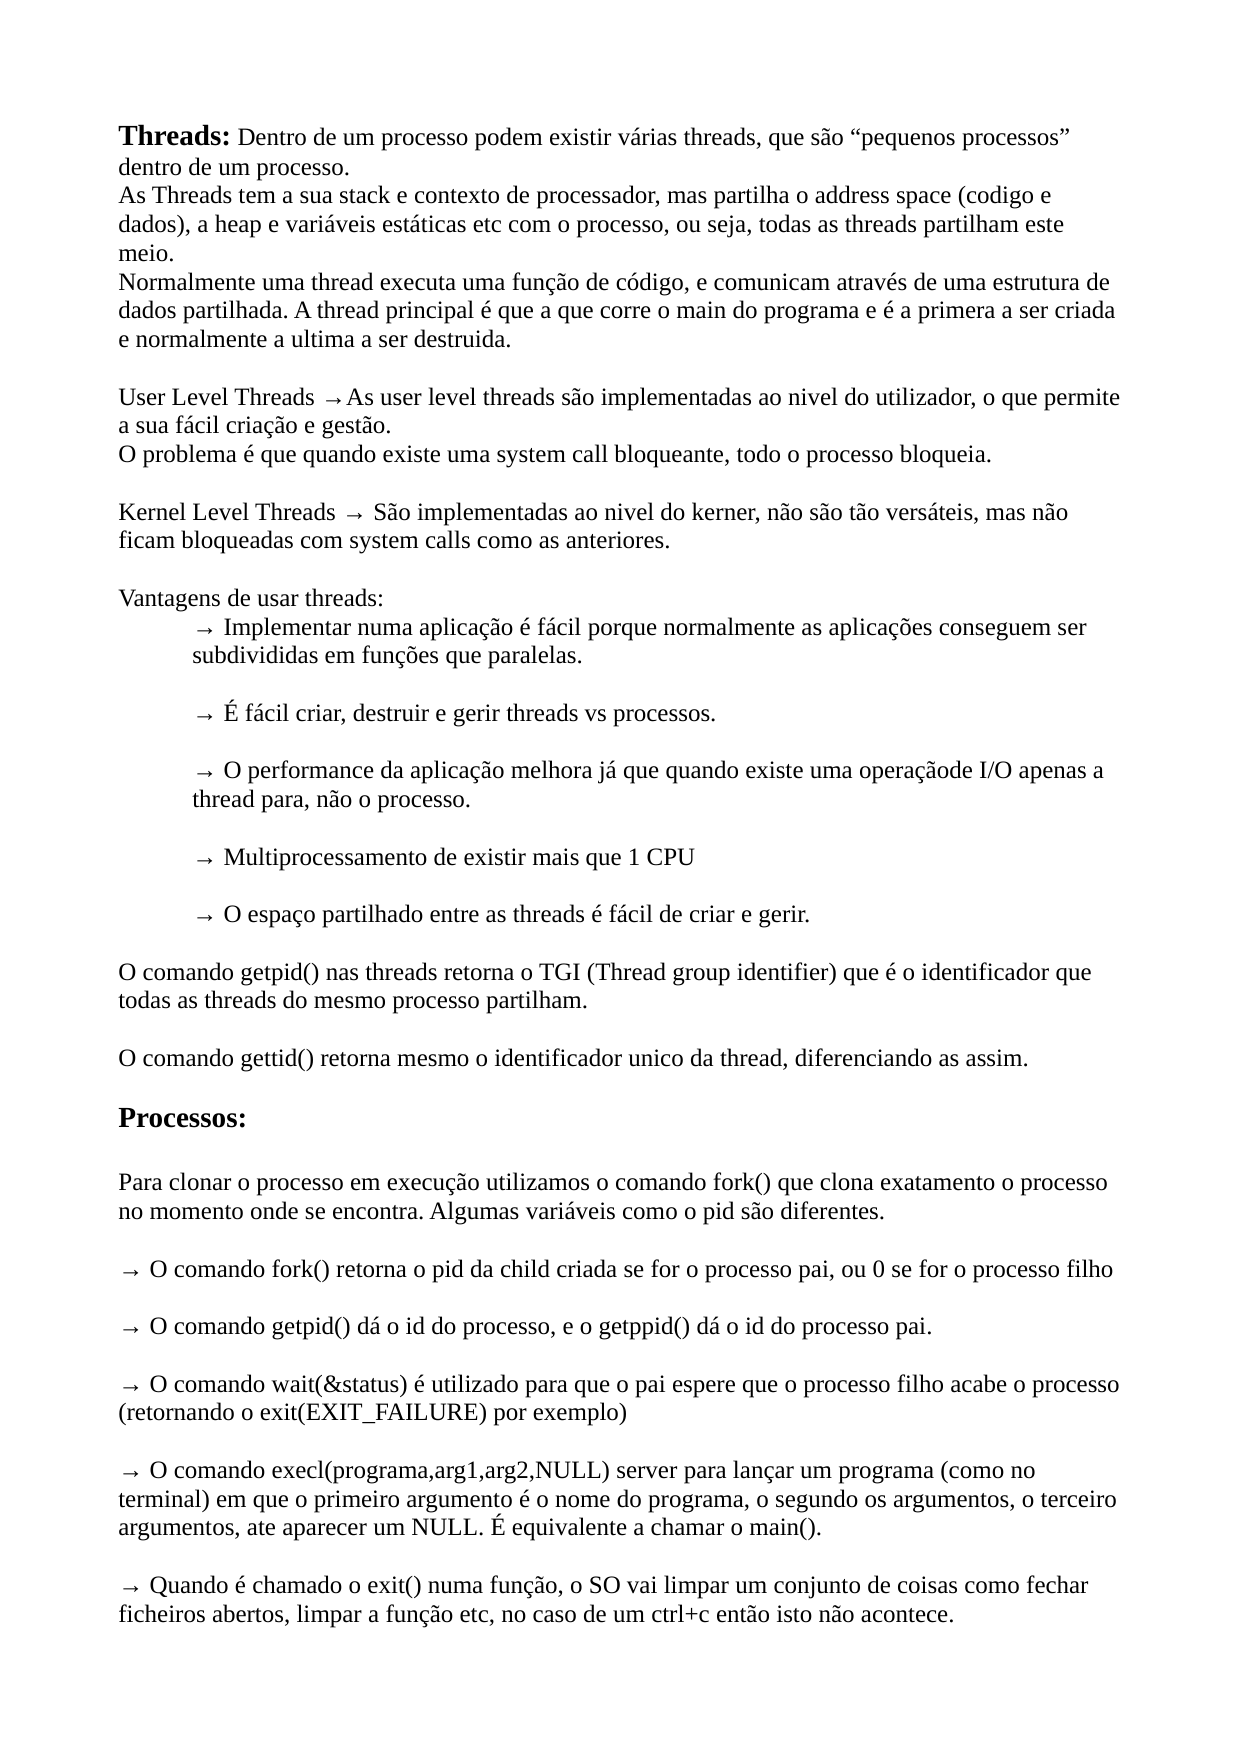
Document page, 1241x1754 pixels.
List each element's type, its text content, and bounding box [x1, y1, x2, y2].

text User Level Threads →As user level threads são implementadas ao nivel do utilizador, o que permite a sua fácil criação e gestão. [118, 382, 1122, 439]
text As Threads tem a sua stack e contexto de processador, mas partilha o address space (codigo e dados), a heap e variáveis estáticas etc com o processo, ou seja, todas as threads partilham este meio. [118, 180, 1122, 267]
text → O performance da aplicação melhora já que quando existe uma operaçãode I/O apenas a thread para, não o processo. [118, 755, 1122, 813]
text → O espaço partilhado entre as threads é fácil de criar e gerir. [118, 899, 1122, 928]
text O comando gettid() retorna mesmo o identificador unico da thread, diferenciando as assim. [118, 1043, 1122, 1072]
text → Implementar numa aplicação é fácil porque normalmente as aplicações conseguem ser subdivididas em funções que paralelas. [118, 612, 1122, 669]
text Kernel Level Threads → São implementadas ao nivel do kerner, não são tão versáteis, mas não ficam bloqueadas com system calls como as anteriores. [118, 497, 1122, 554]
text → O comando wait(&status) é utilizado para que o pai espere que o processo filho acabe o processo (retornando o exit(EXIT_FAILURE) por exemplo) [118, 1369, 1122, 1426]
text → Multiprocessamento de existir mais que 1 CPU [118, 842, 1122, 870]
text → O comando execl(programa,arg1,arg2,NULL) server para lançar um programa (como no terminal) em que o primeiro argumento é o nome do programa, o segundo os argumentos, o terceiro argumentos, ate aparecer um NULL. É equivalente a chamar o main(). [118, 1455, 1122, 1541]
text Threads: Dentro de um processo podem existir várias threads, que são “pequenos processos” dentro de um processo. [118, 118, 1122, 180]
text O problema é que quando existe uma system call bloqueante, todo o processo bloqueia. [118, 439, 1122, 468]
text Processos: [118, 1100, 1122, 1134]
text → O comando getpid() dá o id do processo, e o getppid() dá o id do processo pai. [118, 1311, 1122, 1340]
text Vantagens de usar threads: [118, 583, 1122, 612]
text → É fácil criar, destruir e gerir threads vs processos. [118, 698, 1122, 727]
text Normalmente uma thread executa uma função de código, e comunicam através de uma estrutura de dados partilhada. A thread principal é que a que corre o main do programa e é a primera a ser criada e normalmente a ultima a ser destruida. [118, 267, 1122, 353]
text O comando getpid() nas threads retorna o TGI (Thread group identifier) que é o identificador que todas as threads do mesmo processo partilham. [118, 957, 1122, 1014]
text → O comando fork() retorna o pid da child criada se for o processo pai, ou 0 se for o processo filho [118, 1254, 1122, 1282]
text Para clonar o processo em execução utilizamos o comando fork() que clona exatamento o processo no momento onde se encontra. Algumas variáveis como o pid são diferentes. [118, 1167, 1122, 1225]
text → Quando é chamado o exit() numa função, o SO vai limpar um conjunto de coisas como fechar ficheiros abertos, limpar a função etc, no caso de um ctrl+c então isto não acontece. [118, 1570, 1122, 1627]
